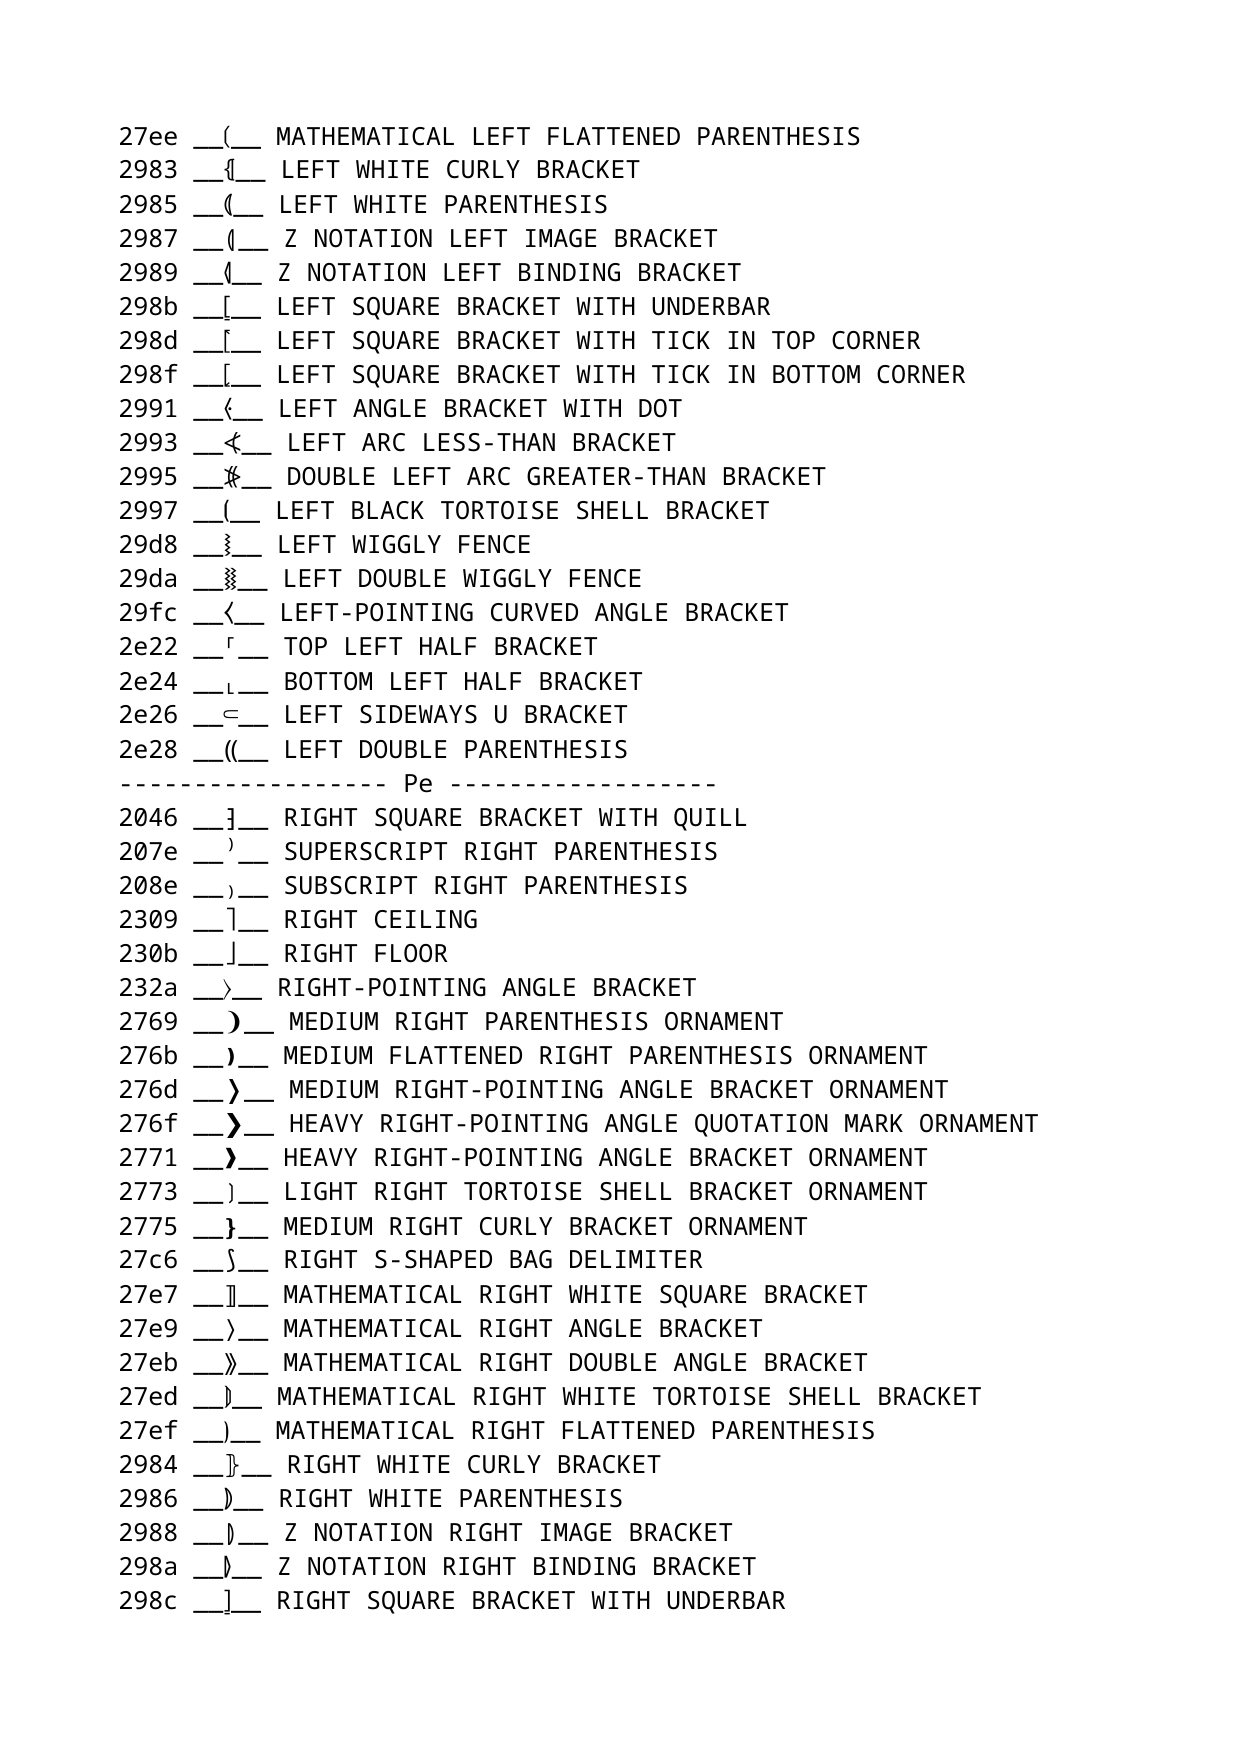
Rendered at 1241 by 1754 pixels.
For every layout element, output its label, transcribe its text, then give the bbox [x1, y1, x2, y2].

text 2e22 __⸢__ TOP LEFT HALF BRACKET [118, 629, 1122, 663]
text 2771 __❱__ HEAVY RIGHT-POINTING ANGLE BRACKET ORNAMENT [118, 1140, 1122, 1174]
text 2995 __⦕__ DOUBLE LEFT ARC GREATER-THAN BRACKET [118, 459, 1122, 493]
text 2775 __❵__ MEDIUM RIGHT CURLY BRACKET ORNAMENT [118, 1208, 1122, 1242]
text 2985 __⦅__ LEFT WHITE PARENTHESIS [118, 186, 1122, 220]
text 2993 __⦓__ LEFT ARC LESS-THAN BRACKET [118, 425, 1122, 459]
text 2046 __⁆__ RIGHT SQUARE BRACKET WITH QUILL [118, 799, 1122, 833]
text 2309 __⌉__ RIGHT CEILING [118, 902, 1122, 936]
text ------------------ Pe ------------------ [118, 765, 1122, 799]
text 27ef __⟯__ MATHEMATICAL RIGHT FLATTENED PARENTHESIS [118, 1412, 1122, 1447]
text 27ed __⟭__ MATHEMATICAL RIGHT WHITE TORTOISE SHELL BRACKET [118, 1378, 1122, 1412]
text 276b __❫__ MEDIUM FLATTENED RIGHT PARENTHESIS ORNAMENT [118, 1038, 1122, 1072]
text 208e __₎__ SUBSCRIPT RIGHT PARENTHESIS [118, 867, 1122, 902]
text 230b __⌋__ RIGHT FLOOR [118, 936, 1122, 970]
text 232a __〉__ RIGHT-POINTING ANGLE BRACKET [118, 970, 1122, 1004]
text 2986 __⦆__ RIGHT WHITE PARENTHESIS [118, 1481, 1122, 1515]
text 2989 __⦉__ Z NOTATION LEFT BINDING BRACKET [118, 254, 1122, 288]
text 27e7 __⟧__ MATHEMATICAL RIGHT WHITE SQUARE BRACKET [118, 1276, 1122, 1310]
text 27ee __⟮__ MATHEMATICAL LEFT FLATTENED PARENTHESIS [118, 118, 1122, 152]
text 2997 __⦗__ LEFT BLACK TORTOISE SHELL BRACKET [118, 493, 1122, 527]
text 207e __⁾__ SUPERSCRIPT RIGHT PARENTHESIS [118, 833, 1122, 867]
text 298b __⦋__ LEFT SQUARE BRACKET WITH UNDERBAR [118, 288, 1122, 322]
text 276d __❭__ MEDIUM RIGHT-POINTING ANGLE BRACKET ORNAMENT [118, 1072, 1122, 1106]
text 27c6 __⟆__ RIGHT S-SHAPED BAG DELIMITER [118, 1242, 1122, 1276]
text 29d8 __⧘__ LEFT WIGGLY FENCE [118, 527, 1122, 561]
text 2984 __⦄__ RIGHT WHITE CURLY BRACKET [118, 1447, 1122, 1481]
text 298a __⦊__ Z NOTATION RIGHT BINDING BRACKET [118, 1549, 1122, 1583]
text 2988 __⦈__ Z NOTATION RIGHT IMAGE BRACKET [118, 1515, 1122, 1549]
text 2e24 __⸤__ BOTTOM LEFT HALF BRACKET [118, 663, 1122, 697]
text 298f __⦏__ LEFT SQUARE BRACKET WITH TICK IN BOTTOM CORNER [118, 357, 1122, 391]
text 2773 __❳__ LIGHT RIGHT TORTOISE SHELL BRACKET ORNAMENT [118, 1174, 1122, 1208]
text 2987 __⦇__ Z NOTATION LEFT IMAGE BRACKET [118, 220, 1122, 254]
text 29da __⧚__ LEFT DOUBLE WIGGLY FENCE [118, 561, 1122, 595]
text 2991 __⦑__ LEFT ANGLE BRACKET WITH DOT [118, 391, 1122, 425]
text 298c __⦌__ RIGHT SQUARE BRACKET WITH UNDERBAR [118, 1583, 1122, 1617]
text 27eb __⟫__ MATHEMATICAL RIGHT DOUBLE ANGLE BRACKET [118, 1344, 1122, 1378]
text 27e9 __⟩__ MATHEMATICAL RIGHT ANGLE BRACKET [118, 1310, 1122, 1344]
text 2769 __❩__ MEDIUM RIGHT PARENTHESIS ORNAMENT [118, 1004, 1122, 1038]
text 298d __⦍__ LEFT SQUARE BRACKET WITH TICK IN TOP CORNER [118, 322, 1122, 357]
text 29fc __⧼__ LEFT-POINTING CURVED ANGLE BRACKET [118, 595, 1122, 629]
text 2983 __⦃__ LEFT WHITE CURLY BRACKET [118, 152, 1122, 186]
text 2e26 __⸦__ LEFT SIDEWAYS U BRACKET [118, 697, 1122, 731]
text 2e28 __⸨__ LEFT DOUBLE PARENTHESIS [118, 731, 1122, 765]
text 276f __❯__ HEAVY RIGHT-POINTING ANGLE QUOTATION MARK ORNAMENT [118, 1106, 1122, 1140]
